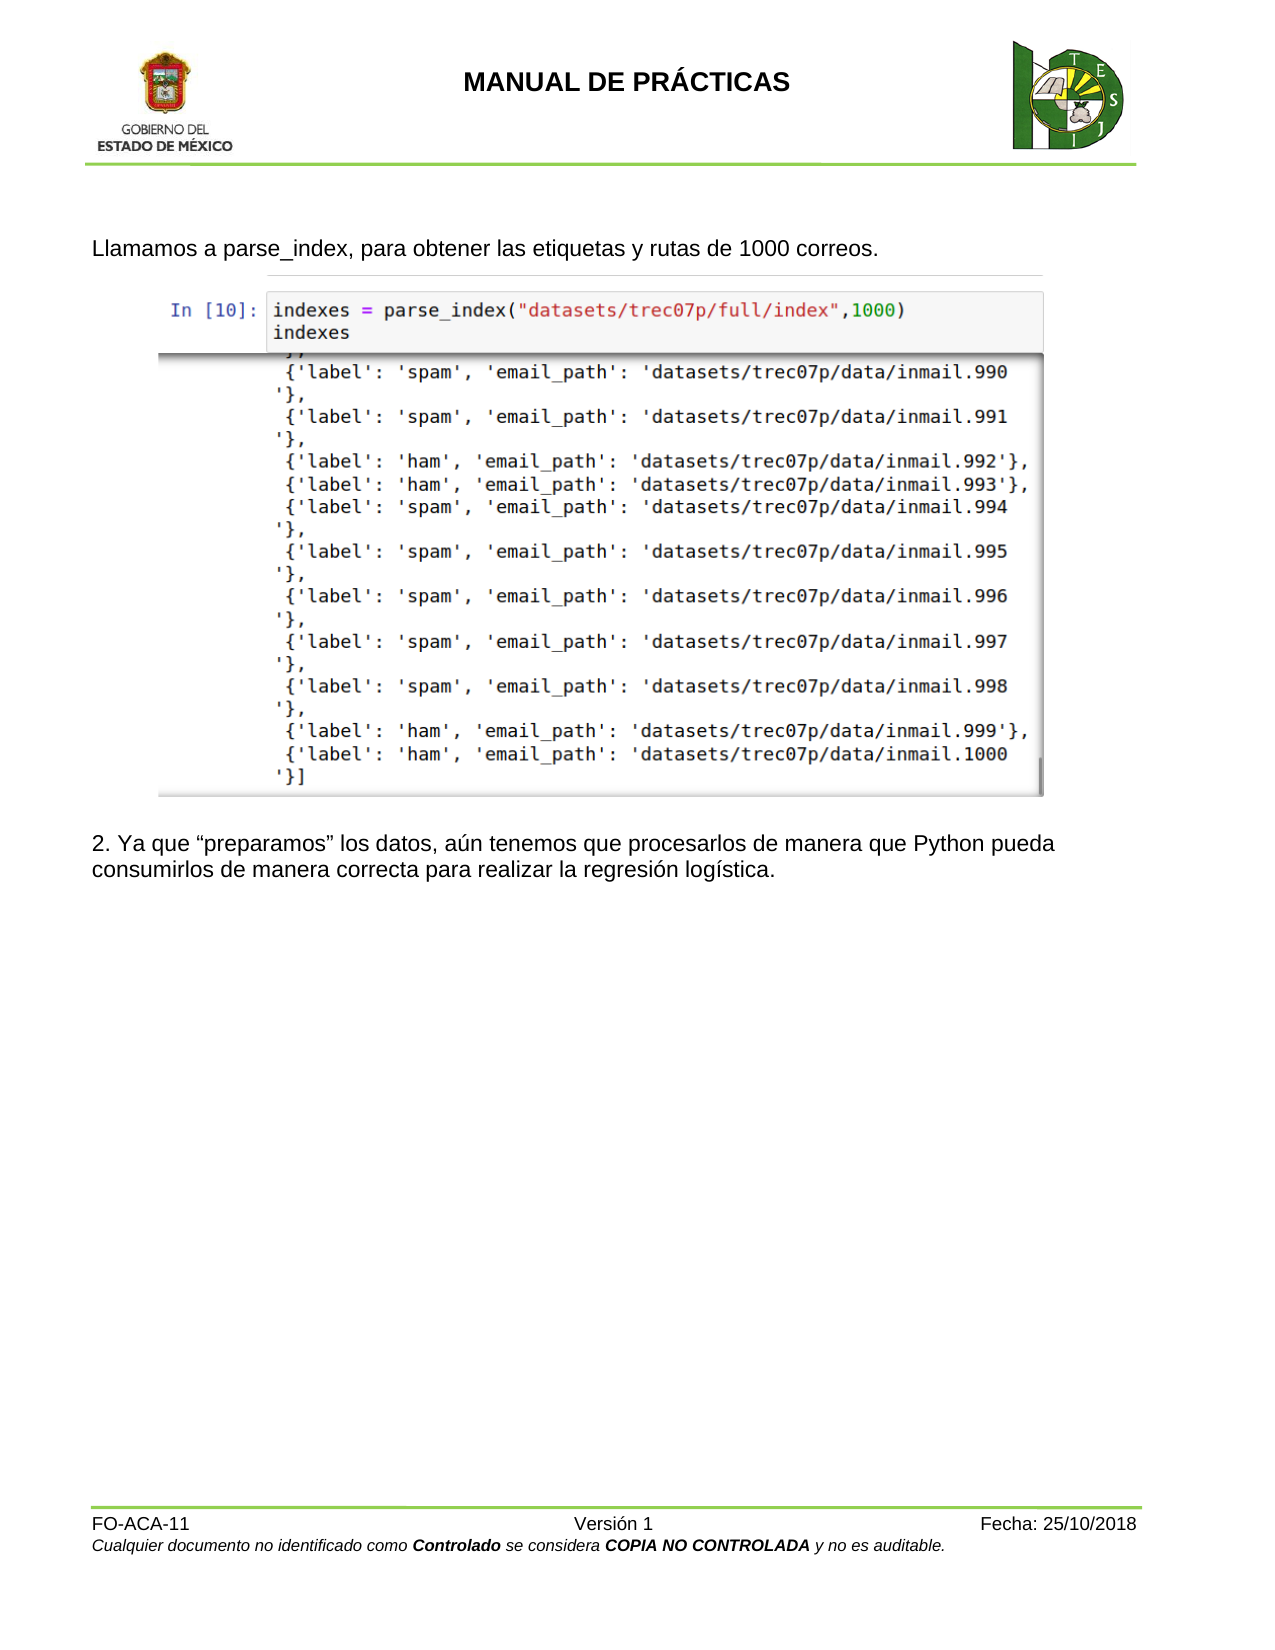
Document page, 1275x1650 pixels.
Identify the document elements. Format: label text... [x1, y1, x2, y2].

picture [1012, 40, 1130, 156]
text 2. Ya que “preparamos” los datos, aún tenemos que procesarlos de manera que Python pueda consumirlos de manera correcta para realizar la regresión logística. [92, 829, 1177, 882]
picture [158, 275, 1048, 804]
text Llamamos a parse_index, para obtener las etiquetas y rutas de 1000 correos. [92, 235, 1177, 829]
picture [89, 41, 235, 160]
